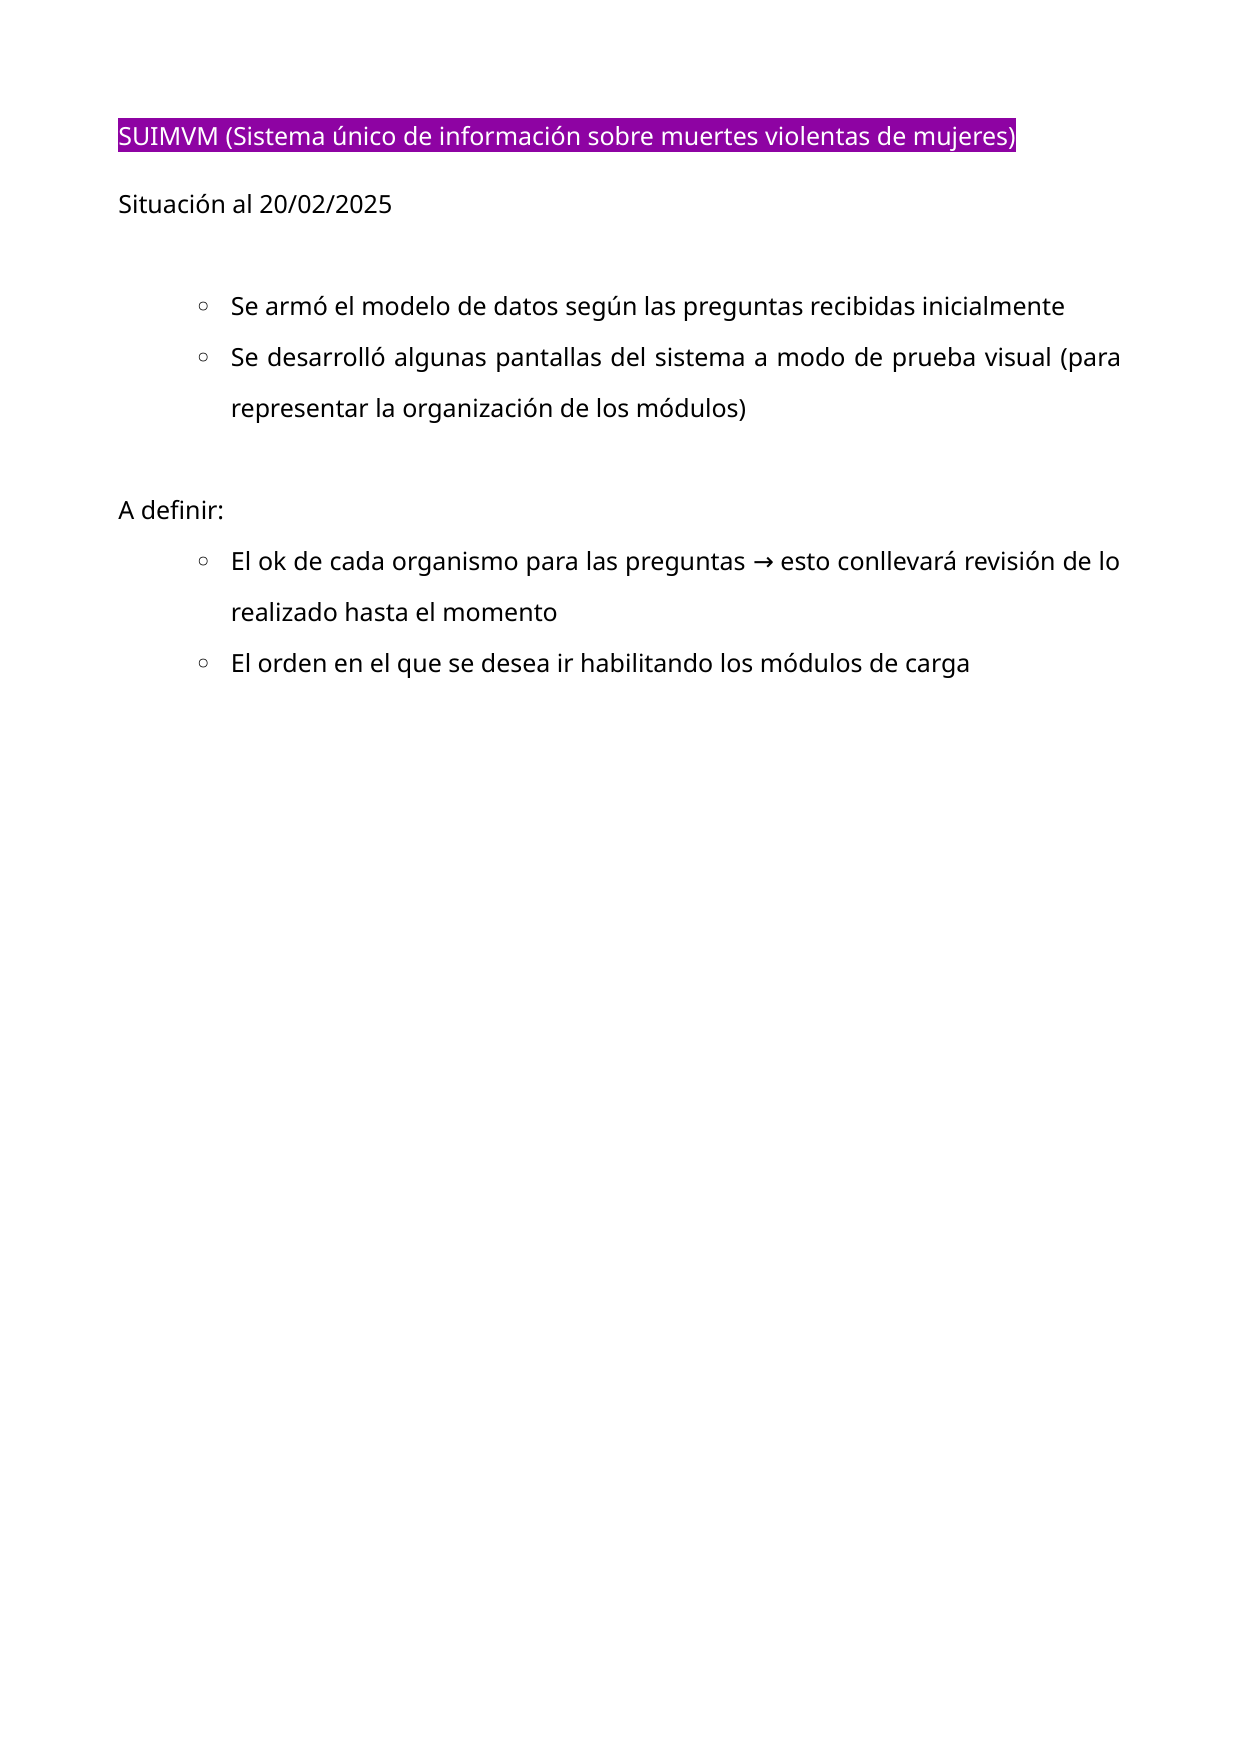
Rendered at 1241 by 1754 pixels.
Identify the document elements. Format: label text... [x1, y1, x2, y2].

text Situación al 20/02/2025 [118, 186, 1122, 220]
list Se armó el modelo de datos según las preguntas recibidas inicialmente [193, 288, 1122, 322]
list El orden en el que se desea ir habilitando los módulos de carga [193, 646, 1122, 680]
list El ok de cada organismo para las preguntas → esto conllevará revisión de lo realizado hasta el momento [193, 543, 1122, 629]
text SUIMVM (Sistema único de información sobre muertes violentas de mujeres) [118, 118, 1122, 152]
list Se desarrolló algunas pantallas del sistema a modo de prueba visual (para representar la organización de los módulos) [193, 339, 1122, 424]
text A definir: [118, 492, 1122, 527]
